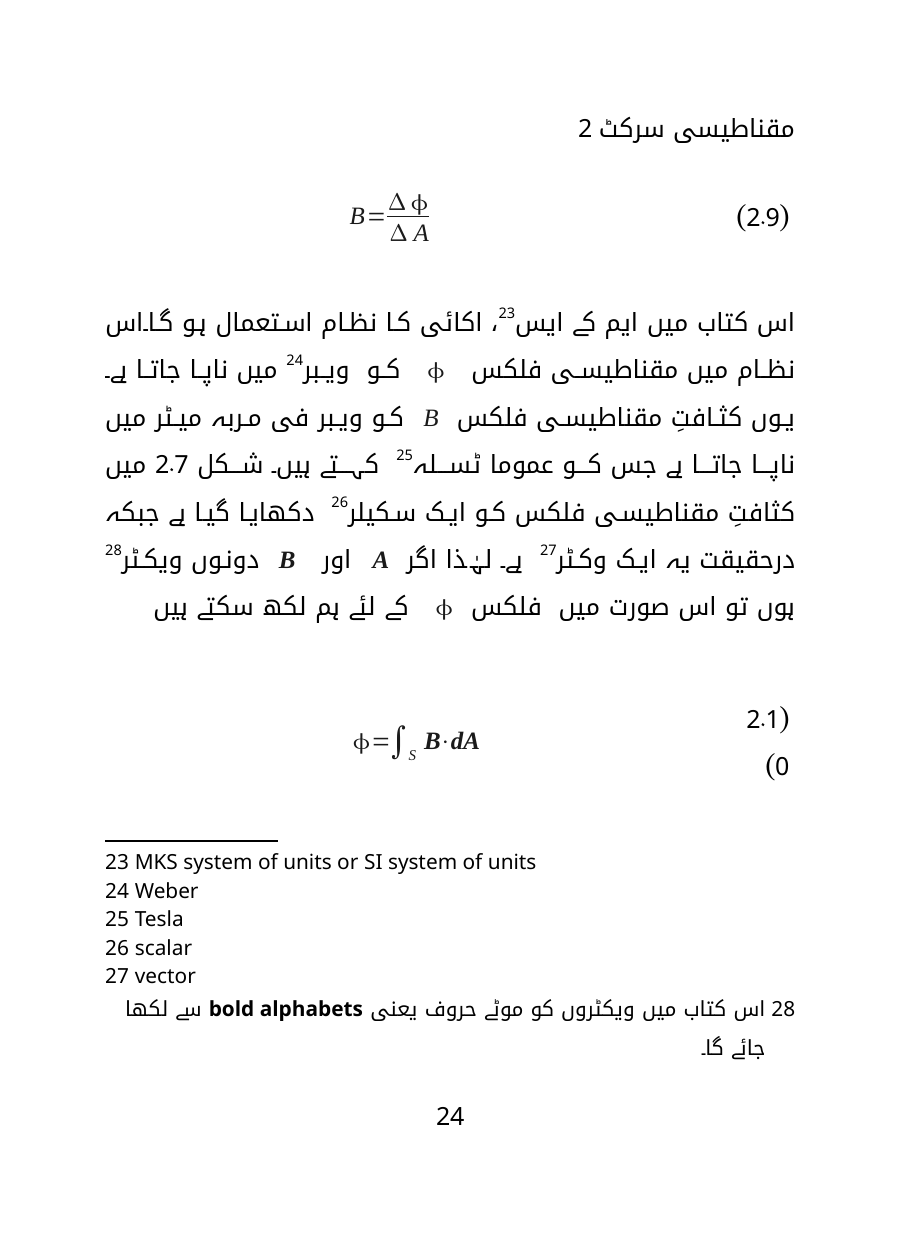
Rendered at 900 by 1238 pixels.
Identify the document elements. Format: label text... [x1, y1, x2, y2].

table_header [105, 182, 682, 265]
text Tesla [105, 904, 795, 933]
table_header (2.10) [718, 690, 795, 809]
text vector [105, 961, 795, 989]
table_header [105, 690, 718, 809]
text scalar [105, 933, 795, 961]
table_header (2.9) [683, 182, 795, 265]
text Weber [105, 876, 795, 904]
text اس کتاب میں ویکٹروں کو موٹے حروف یعنی bold alphabets سے لکھا جائے گا۔ [105, 989, 795, 1068]
text اس کتاب میں ایم کے ایس، اکائی کا نظام استعمال ہو گا۔اس نظام میں مقناطیسی فلکس کو ویبر میں ناپا جاتا ہے۔ یوں کثافتِ مقناطیسی فلکسکو ویبر فی مربہ میٹر میں ناپا جاتا ہے جس کو عموما ٹسلہ کہتے ہیں۔ شکل 2.7 میں کثافتِ مقناطیسی فلکس کو ایک سکیلر دکھایا گیا ہے جبکہ درحقیقت یہ ایک وکٹر ہے۔ لہٰذا اگراور دونوں ویکٹر ہوں تو اس صورت میں فلکس کے لئے ہم لکھ سکتے ہیں [105, 299, 795, 631]
text MKS system of units or SI system of units [105, 847, 795, 876]
